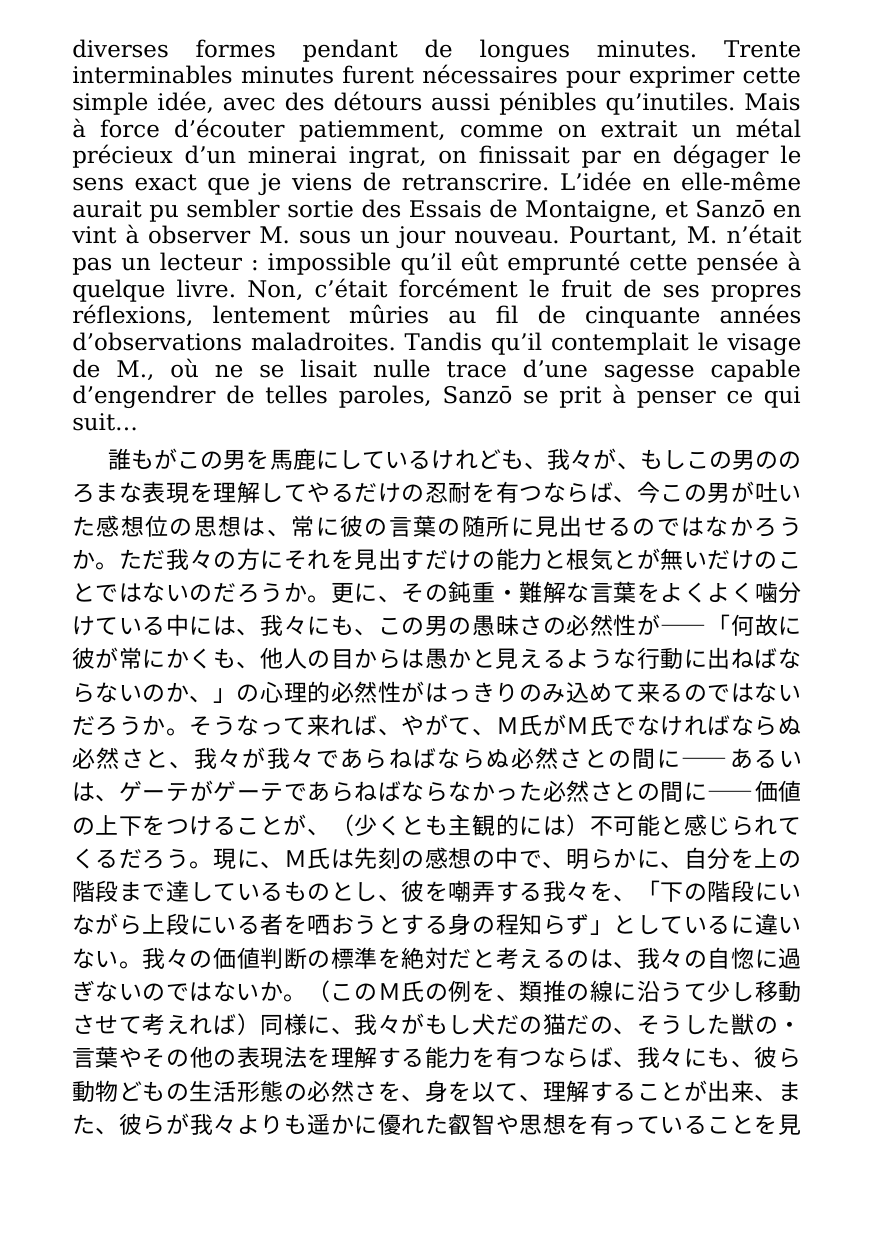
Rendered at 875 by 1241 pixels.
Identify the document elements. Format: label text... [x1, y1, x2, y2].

text diverses formes pendant de longues minutes. Trente interminables minutes furent nécessaires pour exprimer cette simple idée, avec des détours aussi pénibles qu’inutiles. Mais à force d’écouter patiemment, comme on extrait un métal précieux d’un minerai ingrat, on finissait par en dégager le sens exact que je viens de retranscrire. L’idée en elle-même aurait pu sembler sortie des Essais de Montaigne, et Sanzō en vint à observer M. sous un jour nouveau. Pourtant, M. n’était pas un lecteur : impossible qu’il eût emprunté cette pensée à quelque livre. Non, c’était forcément le fruit de ses propres réflexions, lentement mûries au fil de cinquante années d’observations maladroites. Tandis qu’il contemplait le visage de M., où ne se lisait nulle trace d’une sagesse capable d’engendrer de telles paroles, Sanzō se prit à penser ce qui suit… [72, 36, 802, 436]
text 誰もがこの男を馬鹿にしているけれども、我々が、もしこの男ののろまな表現を理解してやるだけの忍耐を有つならば、今この男が吐いた感想位の思想は、常に彼の言葉の随所に見出せるのではなかろうか。ただ我々の方にそれを見出すだけの能力と根気とが無いだけのことではないのだろうか。更に、その鈍重・難解な言葉をよくよく噛分けている中には、我々にも、この男の愚昧さの必然性が――「何故に彼が常にかくも、他人の目からは愚かと見えるような行動に出ねばならないのか、」の心理的必然性がはっきりのみ込めて来るのではないだろうか。そうなって来れば、やがて、Ｍ氏がＭ氏でなければならぬ必然さと、我々が我々であらねばならぬ必然さとの間に――あるいは、ゲーテがゲーテであらねばならなかった必然さとの間に――価値の上下をつけることが、（少くとも主観的には）不可能と感じられてくるだろう。現に、Ｍ氏は先刻の感想の中で、明らかに、自分を上の階段まで達しているものとし、彼を嘲弄する我々を、「下の階段にいながら上段にいる者を哂おうとする身の程知らず」としているに違いない。我々の価値判断の標準を絶対だと考えるのは、我々の自惚に過ぎないのではないか。（このＭ氏の例を、類推の線に沿うて少し移動させて考えれば）同様に、我々がもし犬だの猫だの、そうした獣の・言葉やその他の表現法を理解する能力を有つならば、我々にも、彼ら動物どもの生活形態の必然さを、身を以て、理解することが出来、また、彼らが我々よりも遥かに優れた叡智や思想を有っていることを見 [72, 442, 802, 1140]
